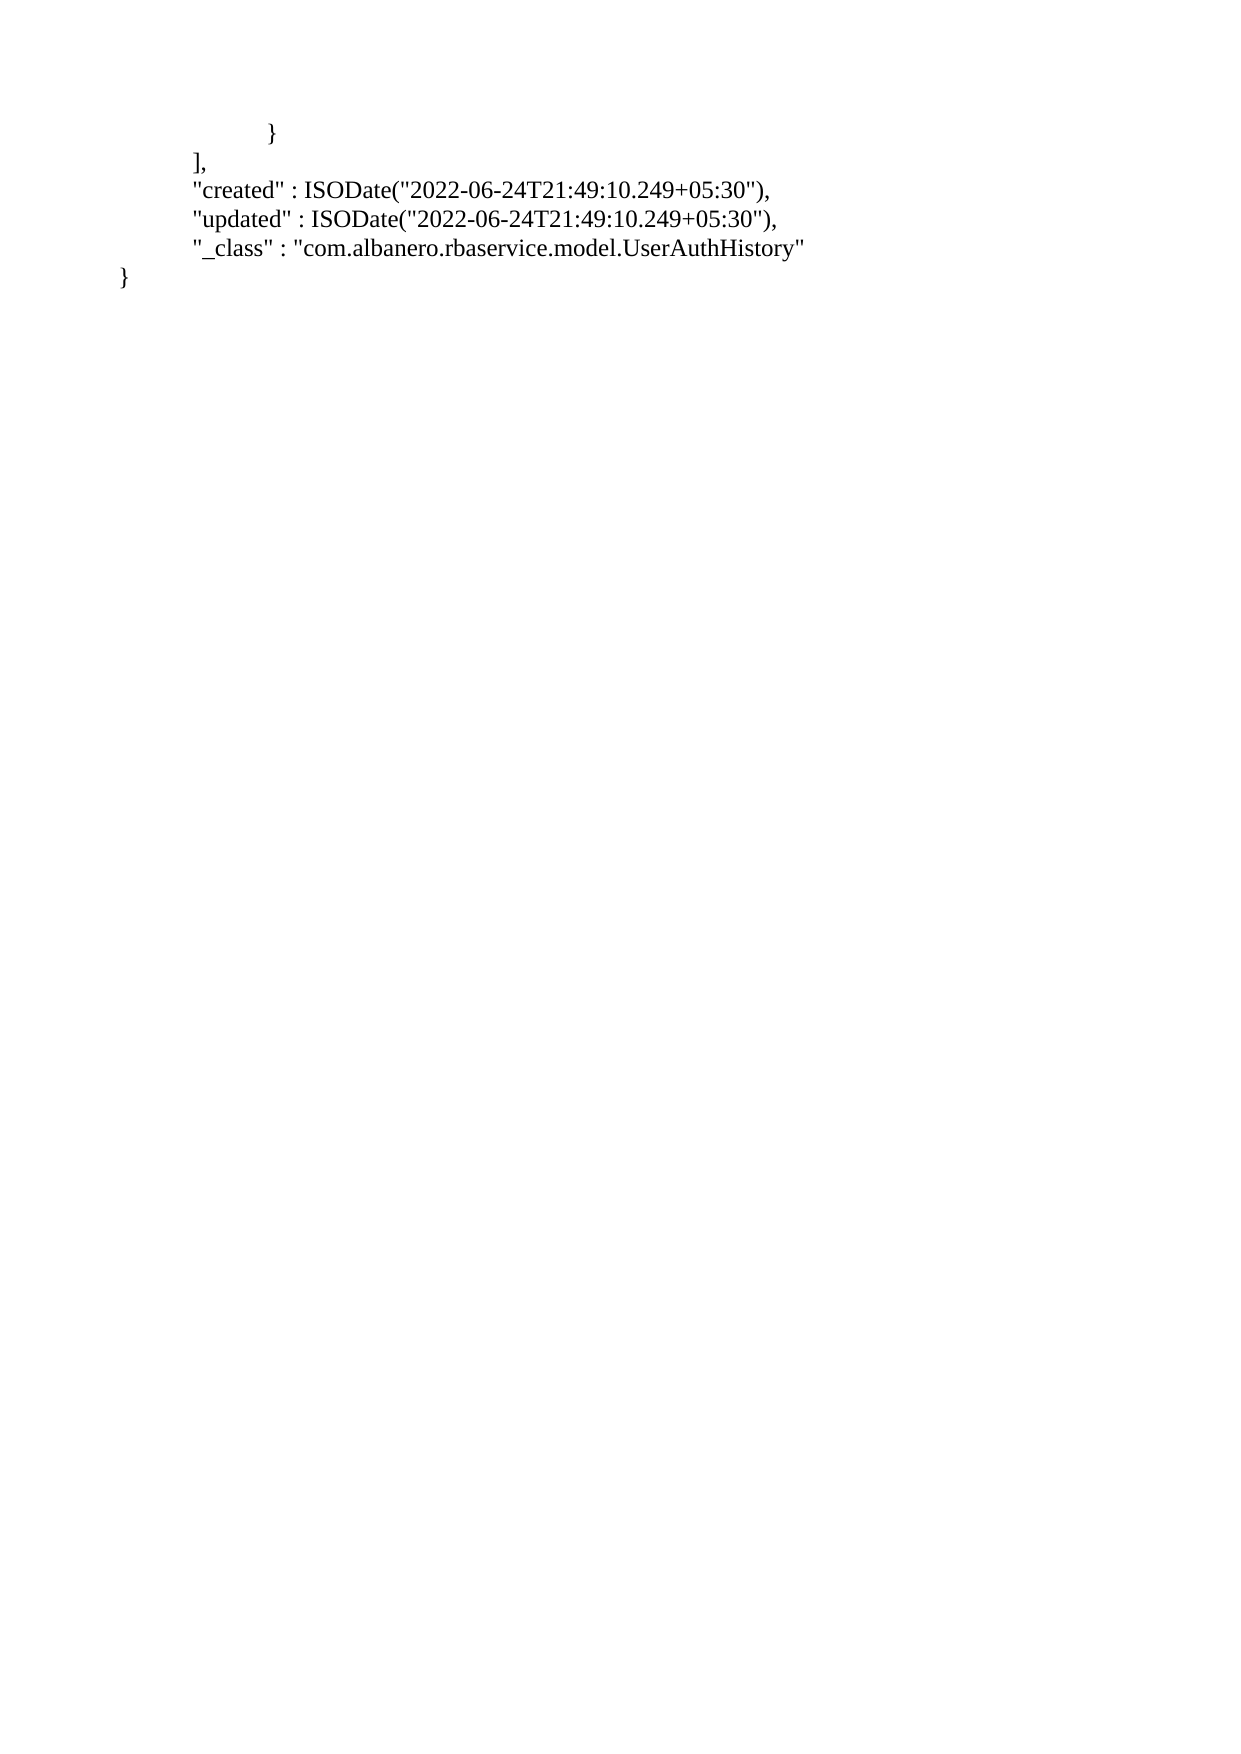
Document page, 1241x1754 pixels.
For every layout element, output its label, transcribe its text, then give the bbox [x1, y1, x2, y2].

text "created" : ISODate("2022-06-24T21:49:10.249+05:30"), [118, 176, 1122, 204]
text } [118, 262, 1122, 291]
text } [118, 118, 1122, 147]
text ], [118, 147, 1122, 176]
text "_class" : "com.albanero.rbaservice.model.UserAuthHistory" [118, 233, 1122, 262]
text "updated" : ISODate("2022-06-24T21:49:10.249+05:30"), [118, 204, 1122, 233]
